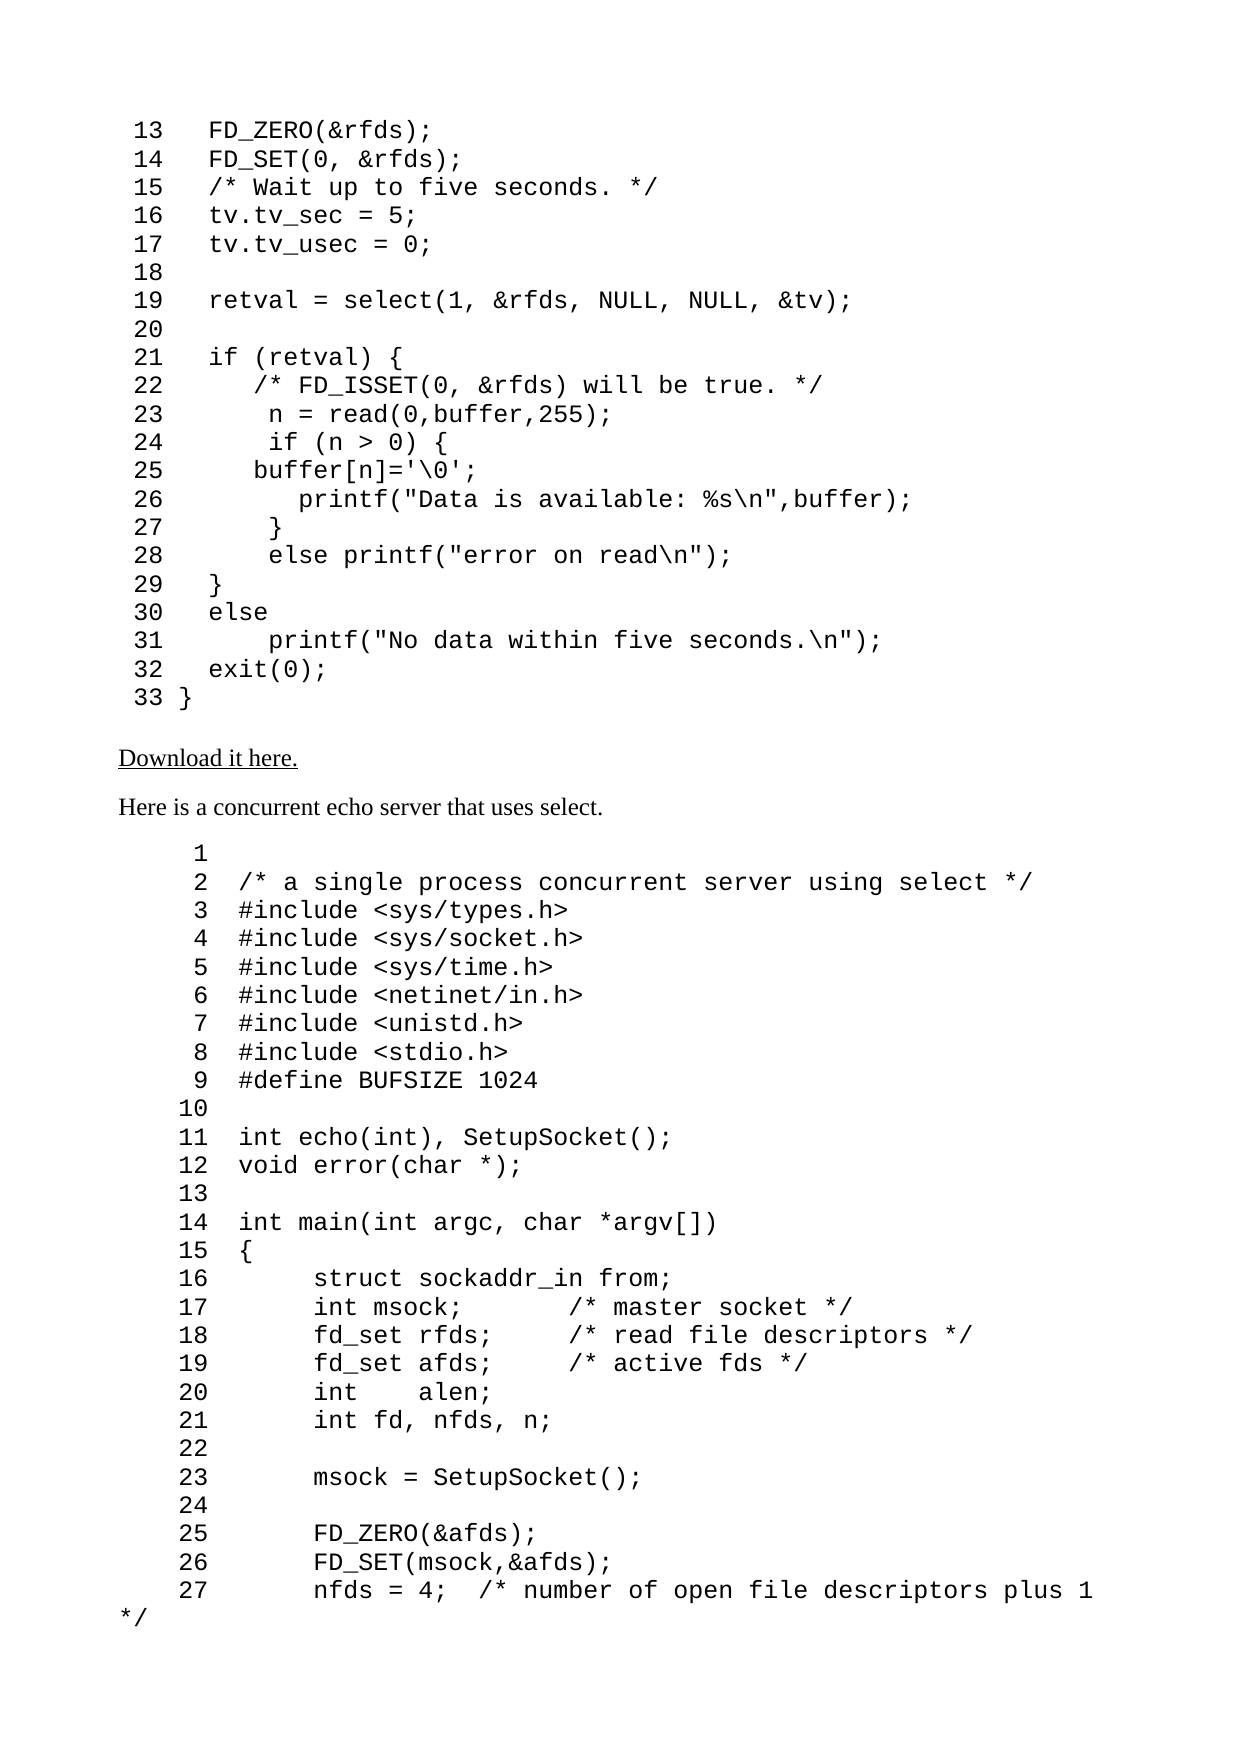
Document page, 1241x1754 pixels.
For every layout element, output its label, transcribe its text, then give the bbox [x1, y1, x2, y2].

text 25 FD_ZERO(&afds); [118, 1521, 1122, 1549]
text 3 #include <sys/types.h> [118, 897, 1122, 926]
text 5 #include <sys/time.h> [118, 954, 1122, 982]
text 7 #include <unistd.h> [118, 1011, 1122, 1039]
text 24 [118, 1492, 1122, 1521]
text 19 retval = select(1, &rfds, NULL, NULL, &tv); [118, 288, 1122, 316]
text 10 [118, 1096, 1122, 1124]
text 2 /* a single process concurrent server using select */ [118, 869, 1122, 897]
text 30 else [118, 600, 1122, 628]
text 20 int alen; [118, 1379, 1122, 1407]
text 17 int msock; /* master socket */ [118, 1294, 1122, 1322]
text 14 FD_SET(0, &rfds); [118, 146, 1122, 175]
text 19 fd_set afds; /* active fds */ [118, 1351, 1122, 1379]
text 22 /* FD_ISSET(0, &rfds) will be true. */ [118, 373, 1122, 401]
text 15 /* Wait up to five seconds. */ [118, 175, 1122, 203]
text 20 [118, 316, 1122, 345]
text 11 int echo(int), SetupSocket(); [118, 1124, 1122, 1152]
text 18 [118, 260, 1122, 288]
text 23 n = read(0,buffer,255); [118, 401, 1122, 430]
text 18 fd_set rfds; /* read file descriptors */ [118, 1322, 1122, 1351]
text Download it here. [118, 743, 1122, 771]
text 15 { [118, 1237, 1122, 1266]
text 29 } [118, 571, 1122, 600]
text 33 } [118, 685, 1122, 713]
text 13 [118, 1181, 1122, 1209]
text 16 struct sockaddr_in from; [118, 1266, 1122, 1294]
text 8 #include <stdio.h> [118, 1039, 1122, 1067]
text 27 } [118, 515, 1122, 543]
text 9 #define BUFSIZE 1024 [118, 1067, 1122, 1096]
text Here is a concurrent echo server that uses select. [118, 792, 1122, 820]
text 12 void error(char *); [118, 1152, 1122, 1181]
text 21 int fd, nfds, n; [118, 1407, 1122, 1436]
text 32 exit(0); [118, 656, 1122, 685]
text 24 if (n > 0) { [118, 430, 1122, 458]
text 28 else printf("error on read\n"); [118, 543, 1122, 571]
text 17 tv.tv_usec = 0; [118, 231, 1122, 260]
text 23 msock = SetupSocket(); [118, 1464, 1122, 1492]
text 26 FD_SET(msock,&afds); [118, 1549, 1122, 1577]
text 4 #include <sys/socket.h> [118, 926, 1122, 954]
text 27 nfds = 4; /* number of open file descriptors plus 1 */ [118, 1577, 1122, 1634]
text 21 if (retval) { [118, 345, 1122, 373]
text 6 #include <netinet/in.h> [118, 982, 1122, 1011]
text 1 [118, 841, 1122, 869]
text 25 buffer[n]='\0'; [118, 458, 1122, 486]
text 26 printf("Data is available: %s\n",buffer); [118, 486, 1122, 515]
text 13 FD_ZERO(&rfds); [118, 118, 1122, 146]
text 16 tv.tv_sec = 5; [118, 203, 1122, 231]
text 14 int main(int argc, char *argv[]) [118, 1209, 1122, 1237]
text 31 printf("No data within five seconds.\n"); [118, 628, 1122, 656]
text 22 [118, 1436, 1122, 1464]
